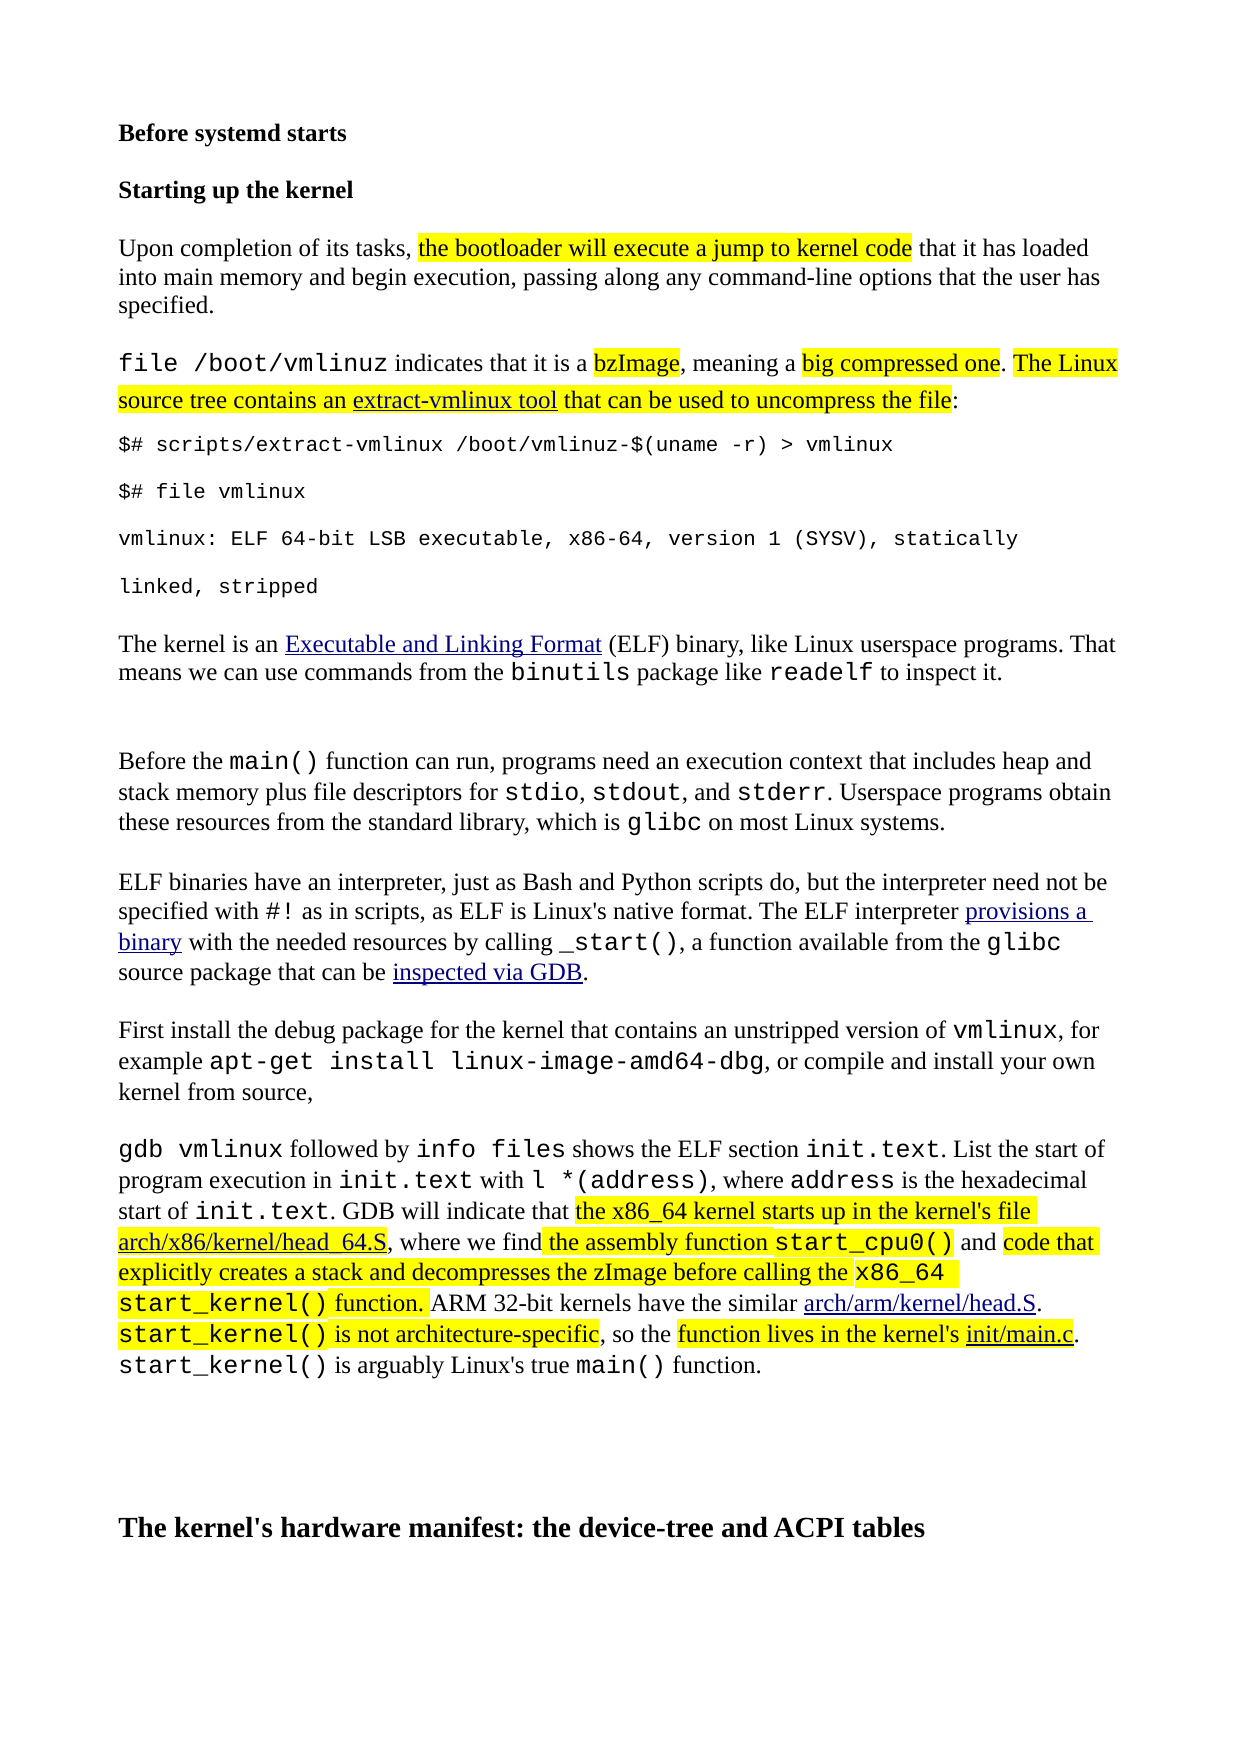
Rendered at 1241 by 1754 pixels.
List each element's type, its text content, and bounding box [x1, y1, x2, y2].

text file /boot/vmlinuz indicates that it is a bzImage, meaning a big compressed one. The Linux source tree contains an extract-vmlinux tool that can be used to uncompress the file: [118, 348, 1122, 413]
text The kernel is an Executable and Linking Format (ELF) binary, like Linux userspace programs. That means we can use commands from the binutils package like readelf to inspect it. [118, 629, 1122, 688]
text linked, stripped [118, 576, 1122, 599]
subtitle The kernel's hardware manifest: the device-tree and ACPI tables [118, 1510, 1122, 1544]
text gdb vmlinux followed by info files shows the ELF section init.text. List the start of program execution in init.text with l *(address), where address is the hexadecimal start of init.text. GDB will indicate that the x86_64 kernel starts up in the kernel's file arch/x86/kernel/head_64.S, where we find the assembly function start_cpu0() and code that explicitly creates a stack and decompresses the zImage before calling the x86_64 start_kernel() function. ARM 32-bit kernels have the similar arch/arm/kernel/head.S. start_kernel() is not architecture-specific, so the function lives in the kernel's init/main.c. start_kernel() is arguably Linux's true main() function. [118, 1134, 1122, 1381]
text ELF binaries have an interpreter, just as Bash and Python scripts do, but the interpreter need not be specified with #! as in scripts, as ELF is Linux's native format. The ELF interpreter provisions a binary with the needed resources by calling _start(), a function available from the glibc source package that can be inspected via GDB. [118, 867, 1122, 986]
text Upon completion of its tasks, the bootloader will execute a jump to kernel code that it has loaded into main memory and begin execution, passing along any command-line options that the user has specified. [118, 233, 1122, 319]
text $# scripts/extract-vmlinux /boot/vmlinuz-$(uname -r) > vmlinux [118, 434, 1122, 457]
text Before the main() function can run, programs need an execution context that includes heap and stack memory plus file descriptors for stdio, stdout, and stderr. Userspace programs obtain these resources from the standard library, which is glibc on most Linux systems. [118, 746, 1122, 838]
text $# file vmlinux [118, 481, 1122, 505]
text Starting up the kernel [118, 176, 1122, 204]
text First install the debug package for the kernel that contains an unstripped version of vmlinux, for example apt-get install linux-image-amd64-dbg, or compile and install your own kernel from source, [118, 1015, 1122, 1105]
text Before systemd starts [118, 118, 1122, 147]
text vmlinux: ELF 64-bit LSB executable, x86-64, version 1 (SYSV), statically [118, 528, 1122, 552]
